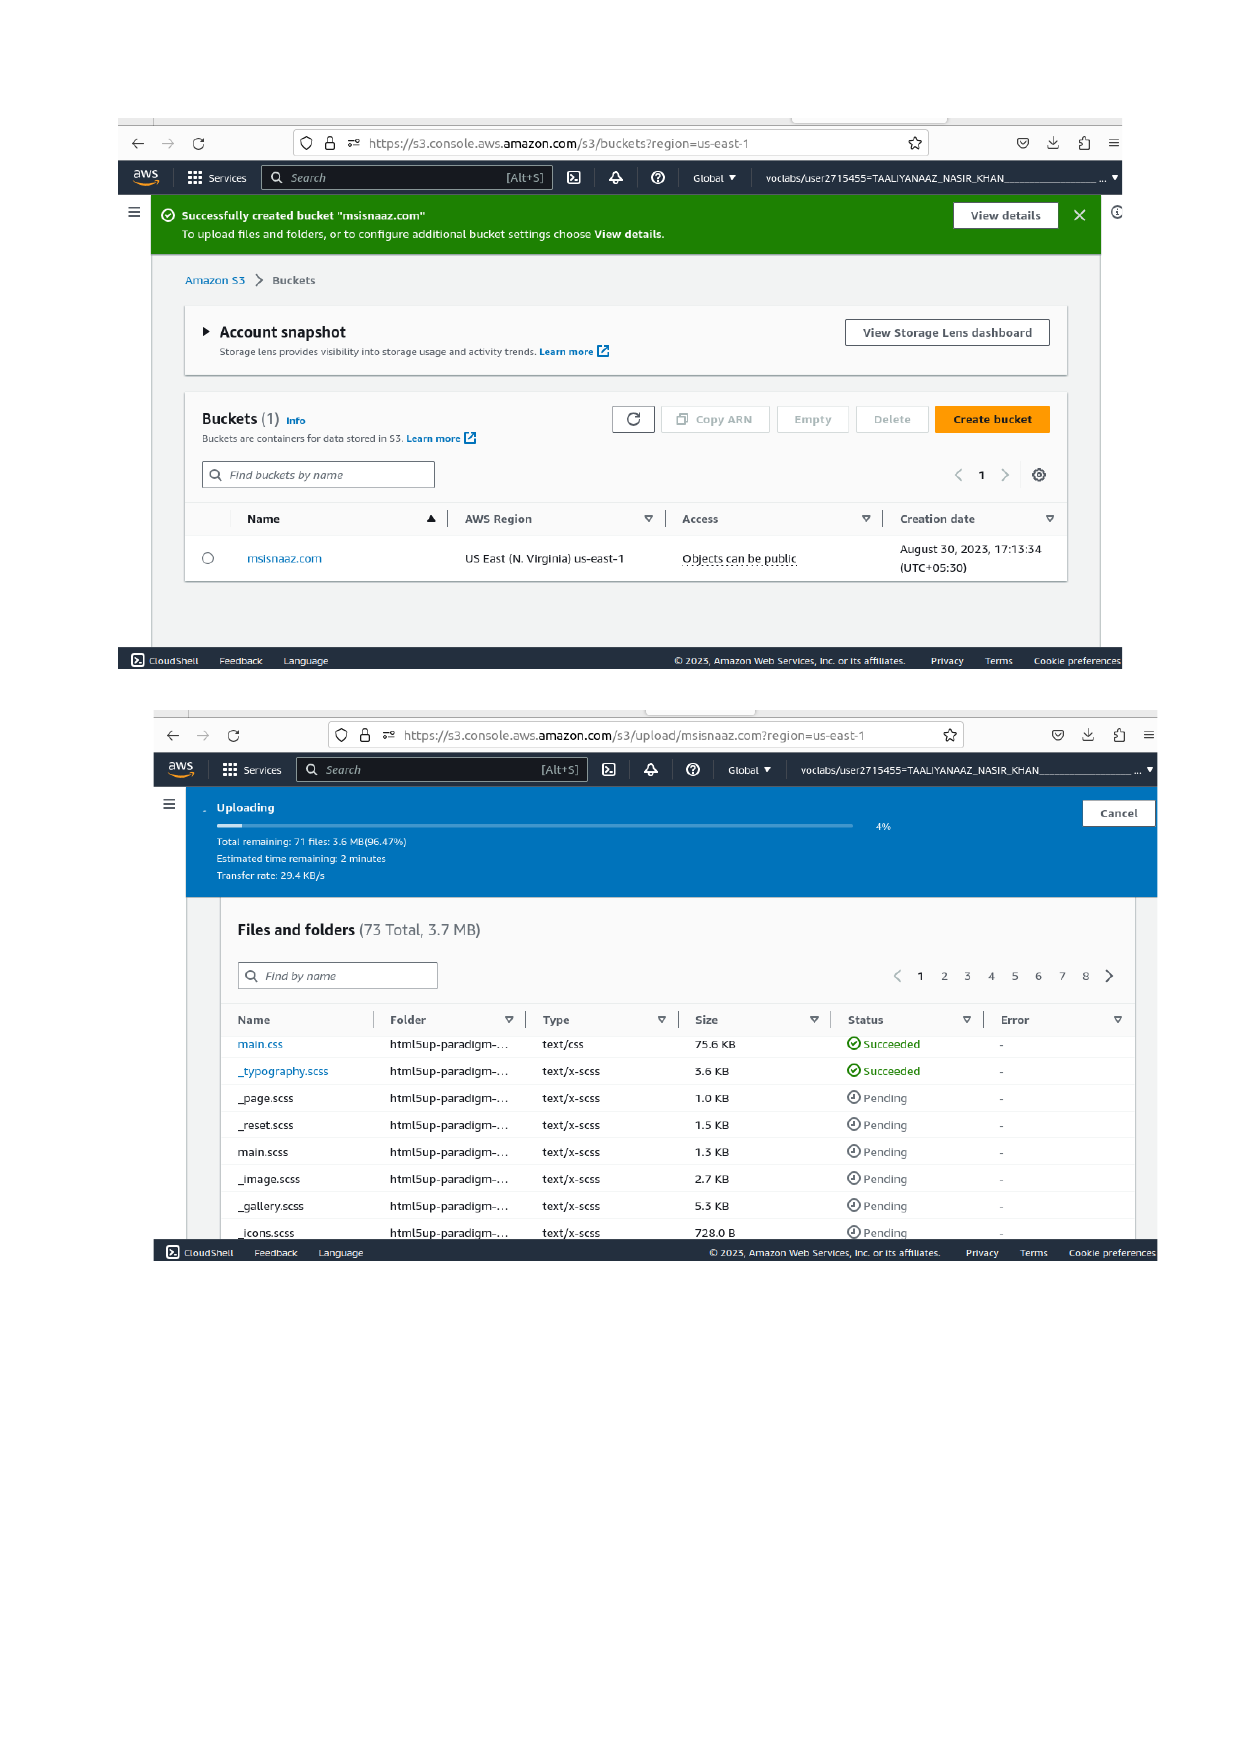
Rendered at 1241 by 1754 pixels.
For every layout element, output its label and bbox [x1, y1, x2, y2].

picture [118, 118, 1123, 669]
picture [153, 710, 1158, 1261]
